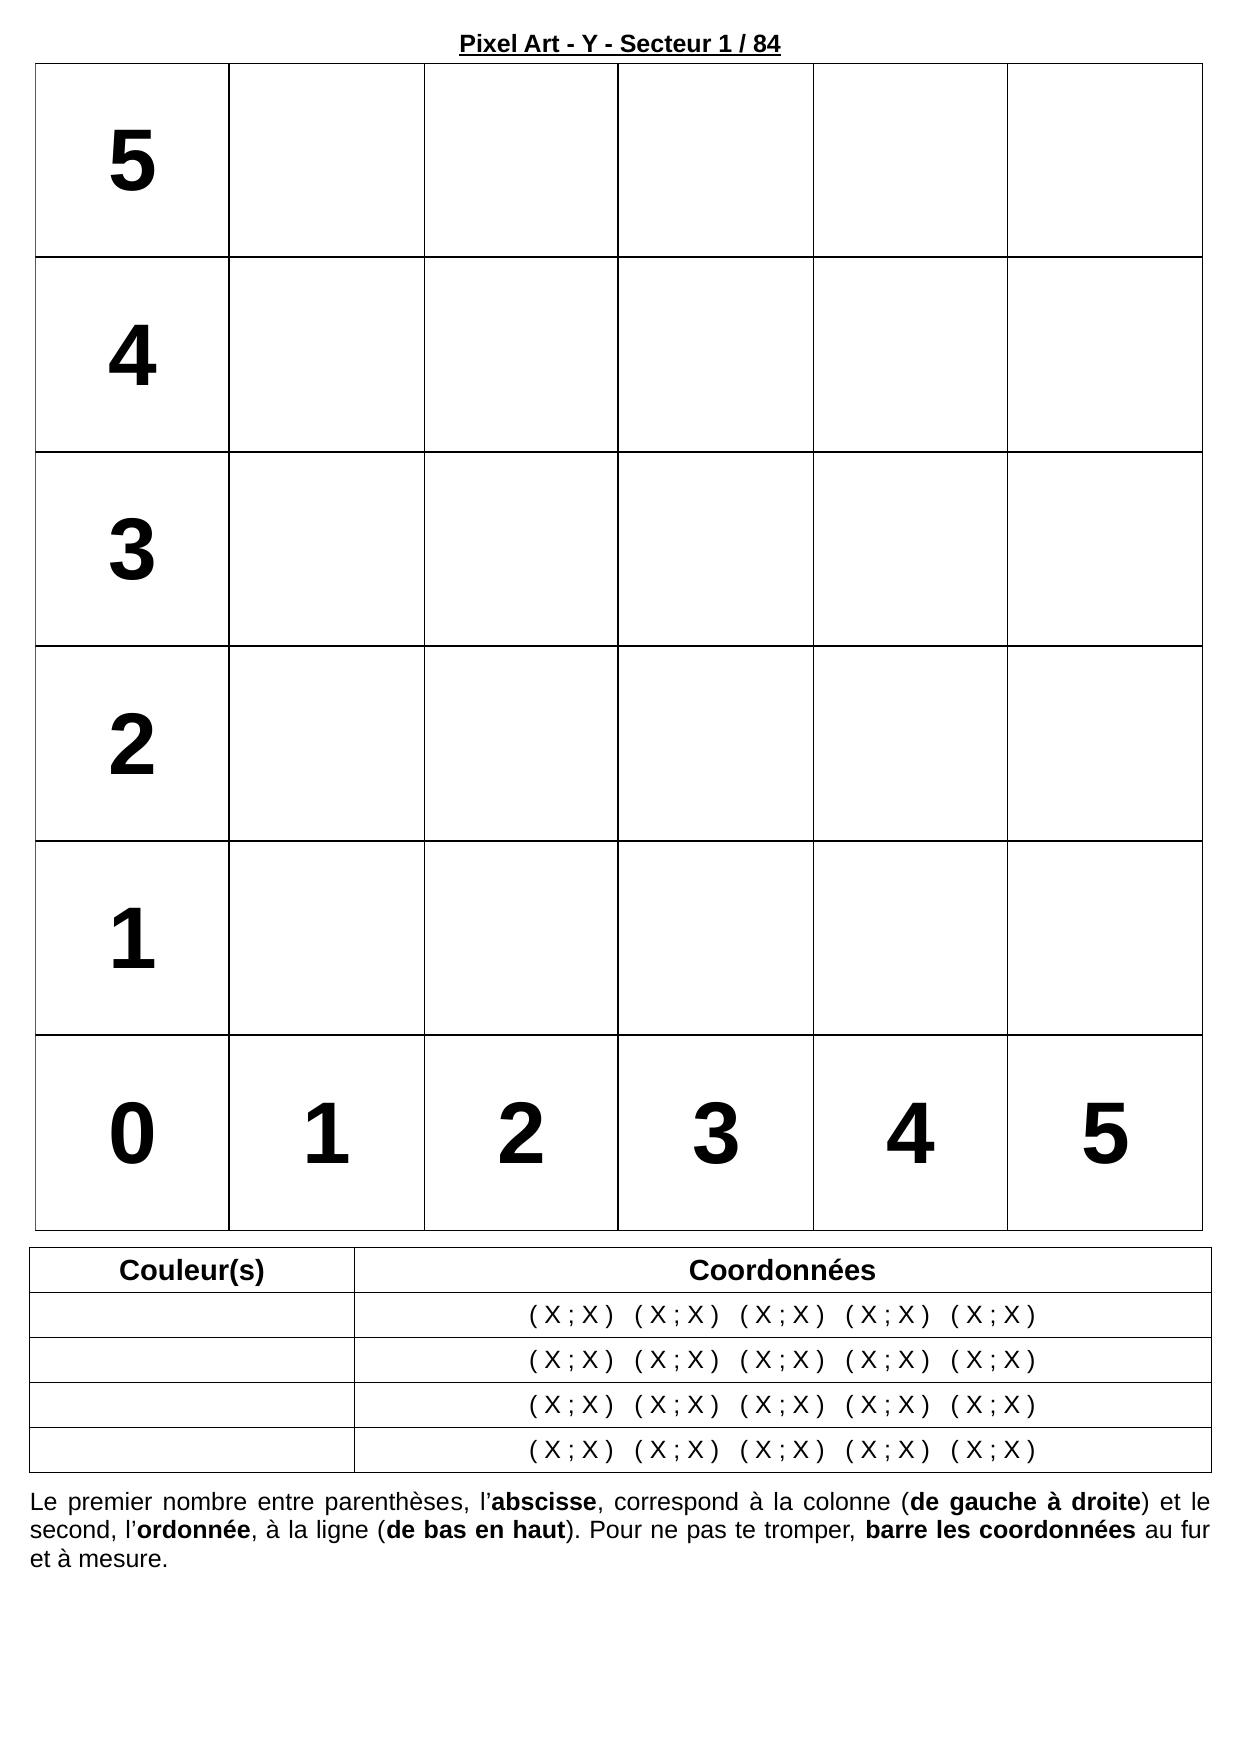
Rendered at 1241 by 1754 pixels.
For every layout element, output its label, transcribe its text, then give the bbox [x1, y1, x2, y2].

table_cell [30, 1383, 354, 1427]
table_header Couleur(s) [30, 1248, 354, 1292]
table_cell ( X ; X ) ( X ; X ) ( X ; X ) ( X ; X ) ( X ; X ) [355, 1338, 1211, 1382]
table_header Coordonnées [355, 1248, 1211, 1292]
table_cell ( X ; X ) ( X ; X ) ( X ; X ) ( X ; X ) ( X ; X ) [355, 1428, 1211, 1472]
text Pixel Art - Y - Secteur 1 / 84 [29, 29, 1211, 58]
table_cell ( X ; X ) ( X ; X ) ( X ; X ) ( X ; X ) ( X ; X ) [355, 1293, 1211, 1337]
text Le premier nombre entre parenthèses, l’abscisse, correspond à la colonne (de gauche à droite) et le second, l’ordonnée, à la ligne (de bas en haut). Pour ne pas te tromper, barre les coordonnées au fur et à mesure. [29, 1487, 1211, 1573]
table_cell [30, 1338, 354, 1382]
table_cell [30, 1293, 354, 1337]
table_cell ( X ; X ) ( X ; X ) ( X ; X ) ( X ; X ) ( X ; X ) [355, 1383, 1211, 1427]
table_cell [30, 1428, 354, 1472]
